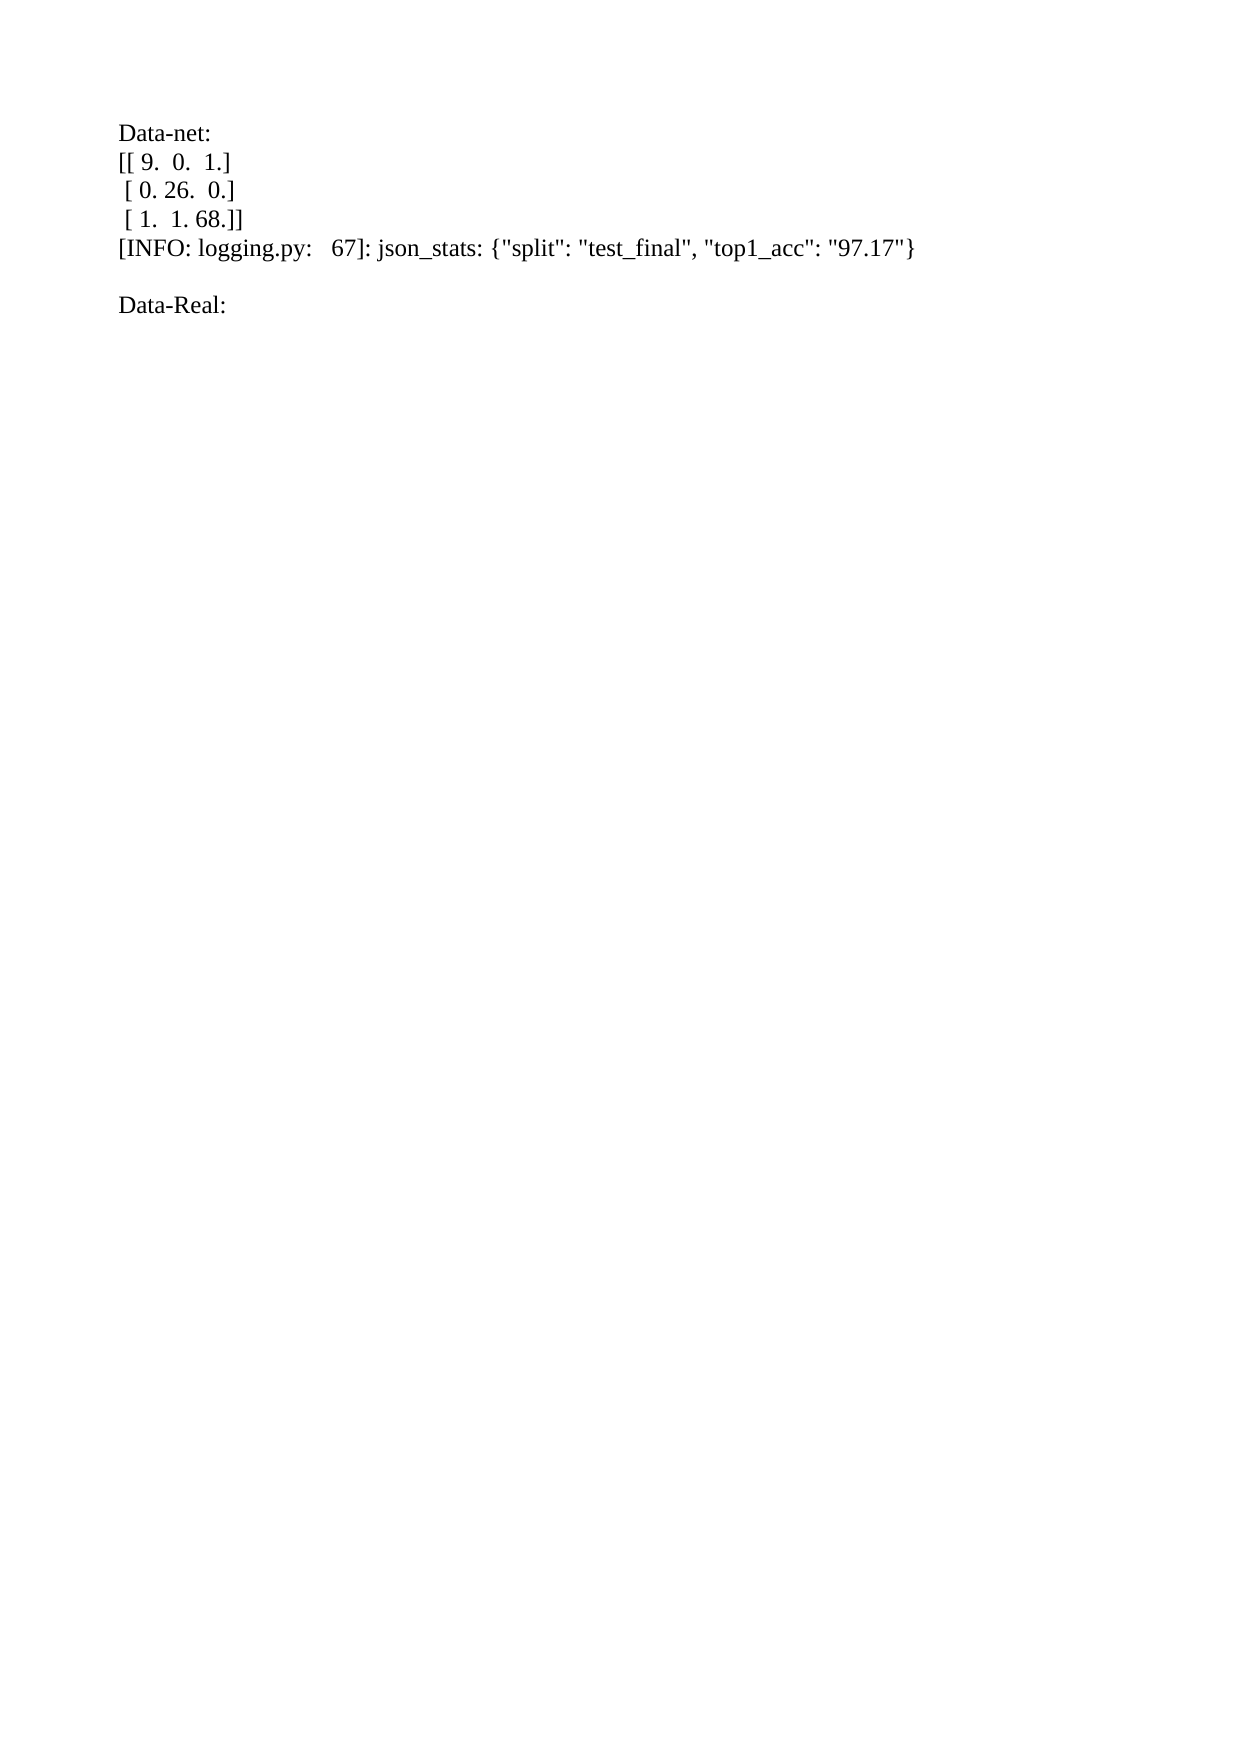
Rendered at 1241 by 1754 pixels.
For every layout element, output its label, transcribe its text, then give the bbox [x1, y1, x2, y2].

text Data-net: [118, 118, 1122, 147]
text [[ 9. 0. 1.] [118, 147, 1122, 176]
text Data-Real: [118, 291, 1122, 319]
text [INFO: logging.py: 67]: json_stats: {"split": "test_final", "top1_acc": "97.17"} [118, 233, 1122, 262]
text [ 1. 1. 68.]] [118, 204, 1122, 233]
text [ 0. 26. 0.] [118, 176, 1122, 204]
